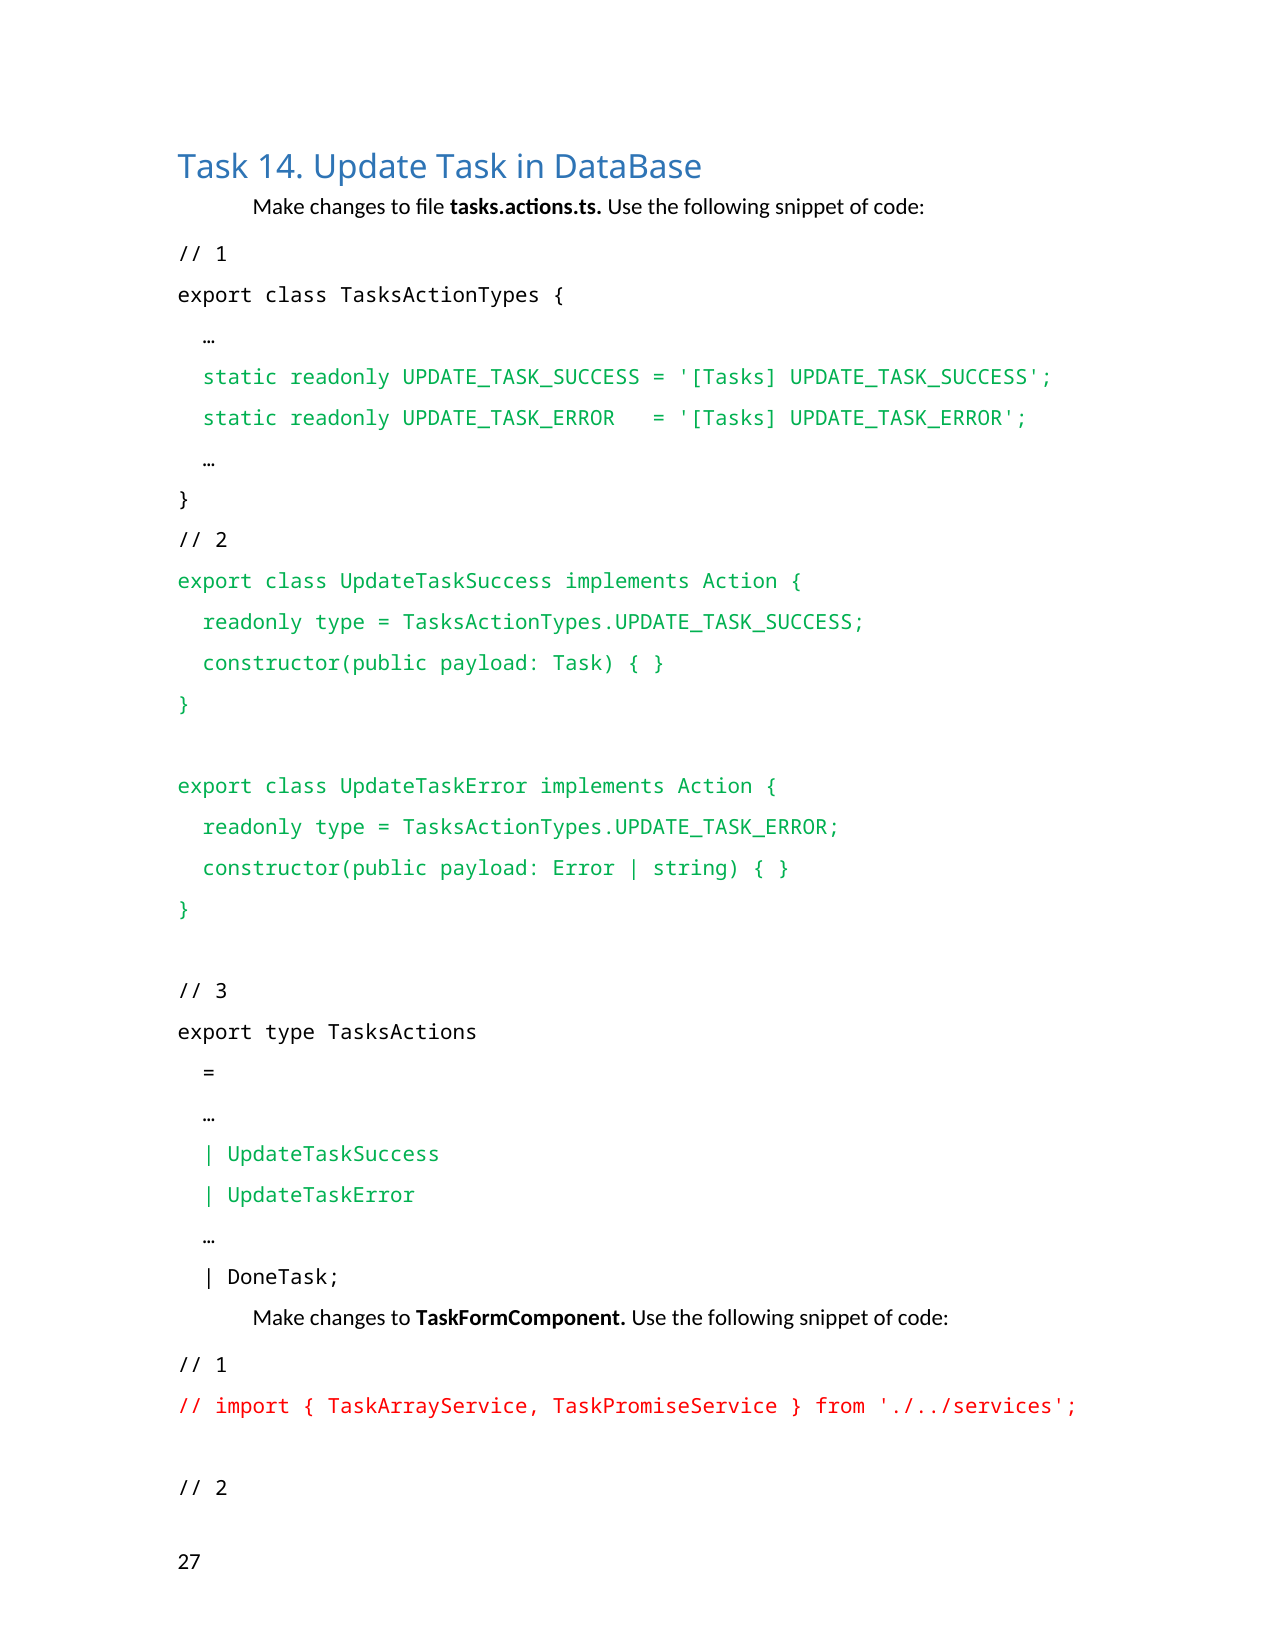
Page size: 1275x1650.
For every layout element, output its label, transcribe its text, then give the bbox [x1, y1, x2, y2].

text } [177, 484, 1186, 513]
text … [177, 1099, 1186, 1127]
text … [177, 321, 1186, 349]
text } [177, 689, 1186, 718]
text // 1 [177, 239, 1186, 267]
text … [177, 1221, 1186, 1250]
text export class UpdateTaskError implements Action { [177, 771, 1186, 799]
text constructor(public payload: Error | string) { } [177, 853, 1186, 881]
text static readonly UPDATE_TASK_SUCCESS = '[Tasks] UPDATE_TASK_SUCCESS'; [177, 362, 1186, 390]
subtitle Task 14. Update Task in DataBase [177, 143, 1186, 188]
text = [177, 1058, 1186, 1086]
text … [177, 444, 1186, 472]
text | DoneTask; [177, 1262, 1186, 1291]
text // 3 [177, 976, 1186, 1004]
text export class UpdateTaskSuccess implements Action { [177, 566, 1186, 595]
text static readonly UPDATE_TASK_ERROR = '[Tasks] UPDATE_TASK_ERROR'; [177, 403, 1186, 431]
text | UpdateTaskError [177, 1181, 1186, 1209]
text | UpdateTaskSuccess [177, 1139, 1186, 1168]
text // 1 [177, 1350, 1186, 1379]
text export class TasksActionTypes { [177, 280, 1186, 308]
list Make changes to file tasks.actions.ts. Use the following snippet of code: [252, 192, 1186, 220]
text readonly type = TasksActionTypes.UPDATE_TASK_SUCCESS; [177, 607, 1186, 636]
text // 2 [177, 1473, 1186, 1501]
text // 2 [177, 526, 1186, 554]
text constructor(public payload: Task) { } [177, 648, 1186, 677]
list Make changes to TaskFormComponent. Use the following snippet of code: [252, 1303, 1186, 1331]
text // import { TaskArrayService, TaskPromiseService } from './../services'; [177, 1391, 1186, 1419]
text readonly type = TasksActionTypes.UPDATE_TASK_ERROR; [177, 812, 1186, 841]
text export type TasksActions [177, 1017, 1186, 1045]
text } [177, 894, 1186, 922]
